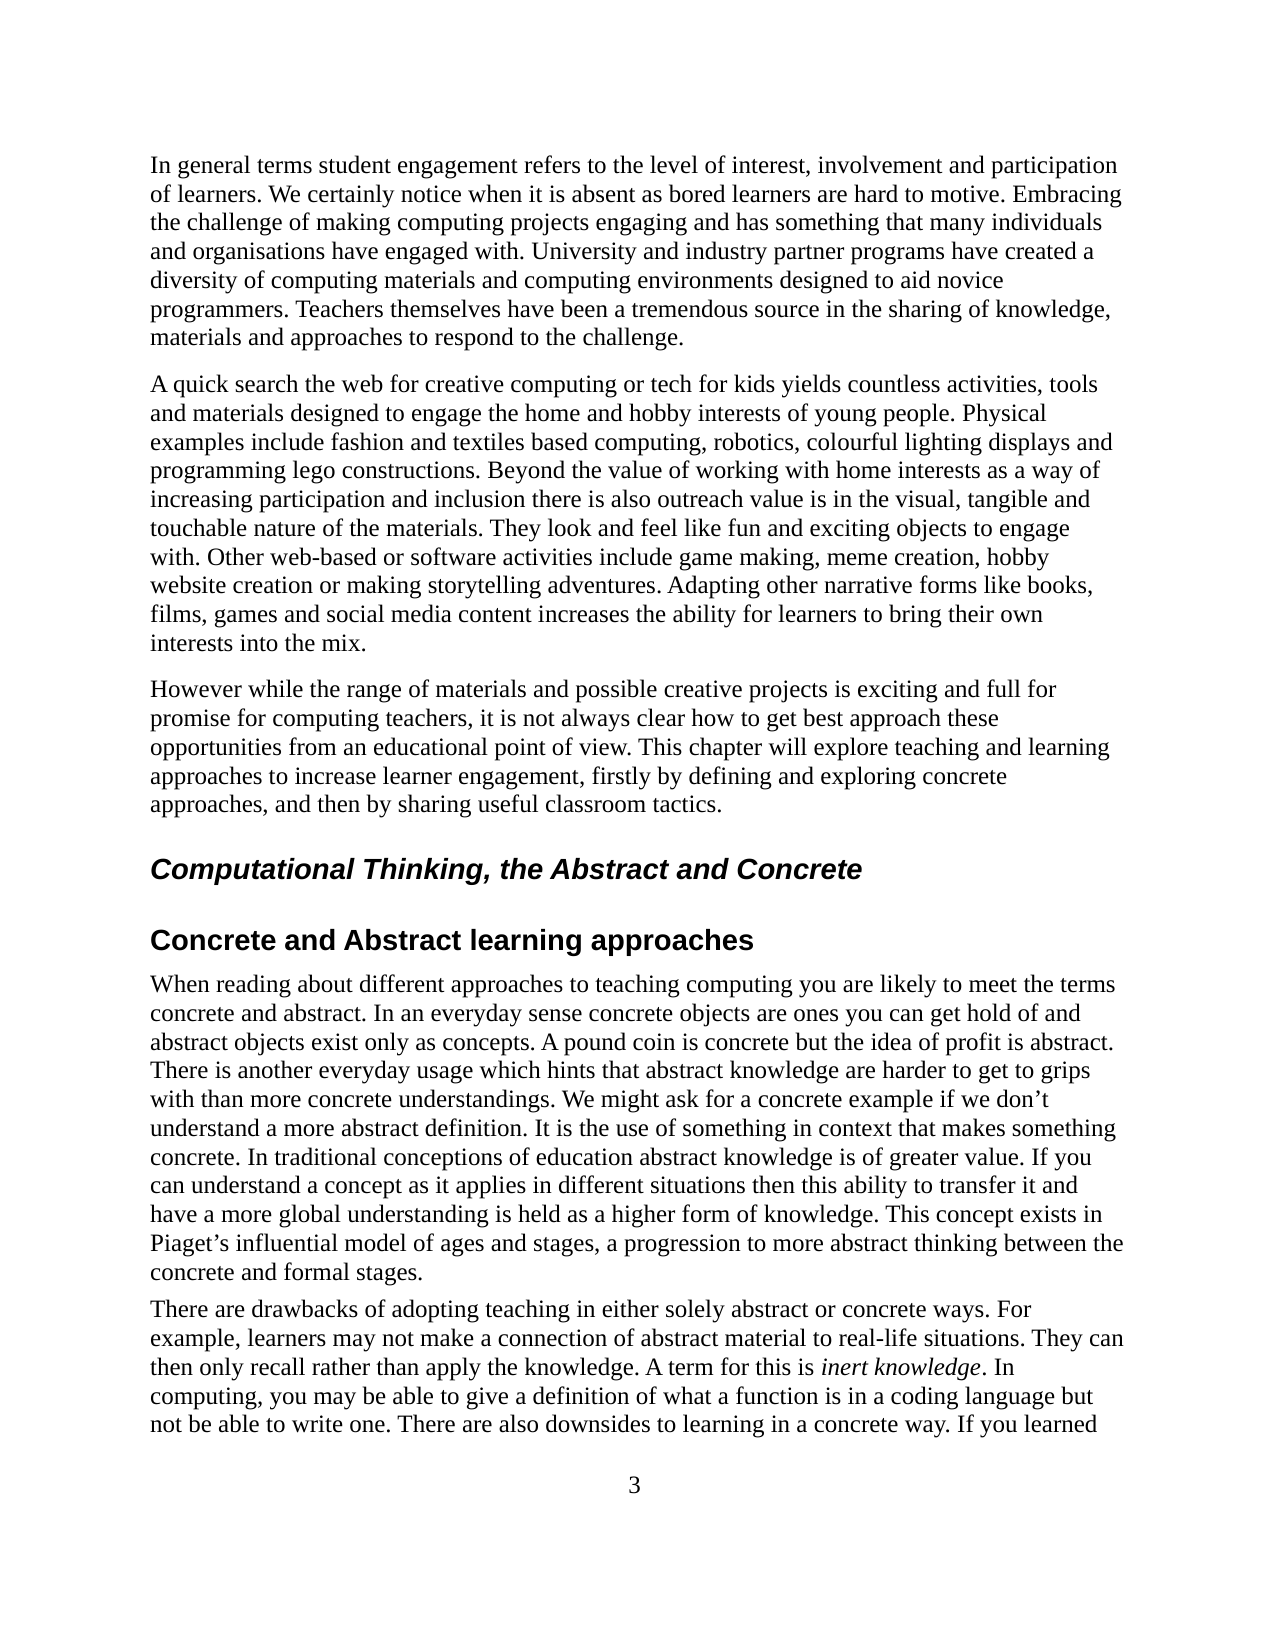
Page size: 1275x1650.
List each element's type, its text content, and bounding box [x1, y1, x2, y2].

text When reading about different approaches to teaching computing you are likely to meet the terms concrete and abstract. In an everyday sense concrete objects are ones you can get hold of and abstract objects exist only as concepts. A pound coin is concrete but the idea of profit is abstract. There is another everyday usage which hints that abstract knowledge are harder to get to grips with than more concrete understandings. We might ask for a concrete example if we don’t understand a more abstract definition. It is the use of something in context that makes something concrete. In traditional conceptions of education abstract knowledge is of greater value. If you can understand a concept as it applies in different situations then this ability to transfer it and have a more global understanding is held as a higher form of knowledge. This concept exists in Piaget’s influential model of ages and stages, a progression to more abstract thinking between the concrete and formal stages. [150, 969, 1125, 1286]
text A quick search the web for creative computing or tech for kids yields countless activities, tools and materials designed to engage the home and hobby interests of young people. Physical examples include fashion and textiles based computing, robotics, colourful lighting displays and programming lego constructions. Beyond the value of working with home interests as a way of increasing participation and inclusion there is also outreach value is in the visual, tangible and touchable nature of the materials. They look and feel like fun and exciting objects to engage with. Other web-based or software activities include game making, meme creation, hobby website creation or making storytelling adventures. Adapting other narrative forms like books, films, games and social media content increases the ability for learners to bring their own interests into the mix. [150, 369, 1125, 657]
subtitle Computational Thinking, the Abstract and Concrete [150, 852, 1125, 886]
text In general terms student engagement refers to the level of interest, involvement and participation of learners. We certainly notice when it is absent as bored learners are hard to motive. Embracing the challenge of making computing projects engaging and has something that many individuals and organisations have engaged with. University and industry partner programs have created a diversity of computing materials and computing environments designed to aid novice programmers. Teachers themselves have been a tremendous source in the sharing of knowledge, materials and approaches to respond to the challenge. [150, 150, 1125, 351]
text There are drawbacks of adopting teaching in either solely abstract or concrete ways. For example, learners may not make a connection of abstract material to real-life situations. They can then only recall rather than apply the knowledge. A term for this is inert knowledge. In computing, you may be able to give a definition of what a function is in a coding language but not be able to write one. There are also downsides to learning in a concrete way. If you learned [150, 1294, 1125, 1438]
text However while the range of materials and possible creative projects is exciting and full for promise for computing teachers, it is not always clear how to get best approach these opportunities from an educational point of view. This chapter will explore teaching and learning approaches to increase learner engagement, firstly by defining and exploring concrete approaches, and then by sharing useful classroom tactics. [150, 674, 1125, 818]
subtitle Concrete and Abstract learning approaches [150, 923, 1125, 957]
